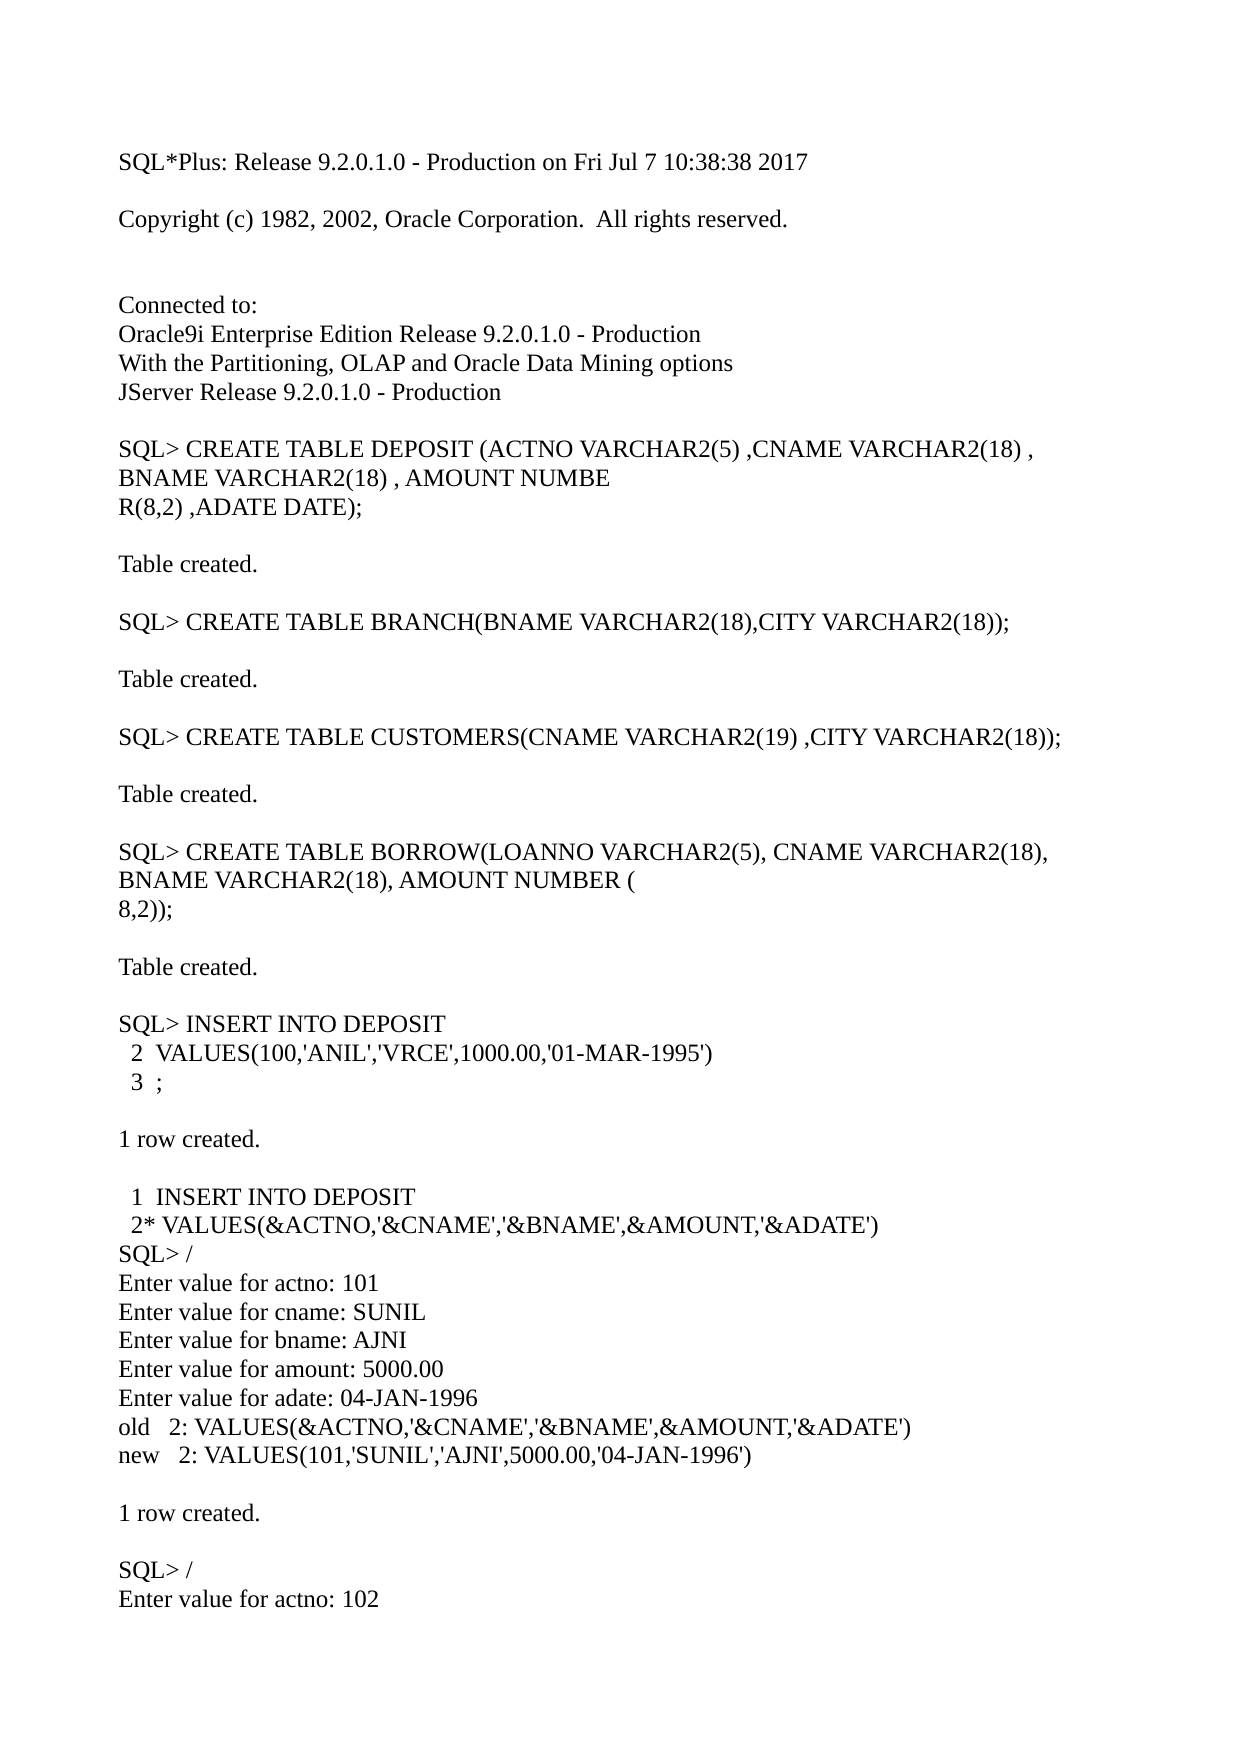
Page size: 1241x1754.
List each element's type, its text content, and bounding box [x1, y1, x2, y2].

text 1 row created. [118, 1498, 1122, 1527]
text Connected to: [118, 291, 1122, 319]
text SQL> CREATE TABLE CUSTOMERS(CNAME VARCHAR2(19) ,CITY VARCHAR2(18)); [118, 722, 1122, 751]
text 1 INSERT INTO DEPOSIT [118, 1182, 1122, 1211]
text SQL> / [118, 1239, 1122, 1268]
text R(8,2) ,ADATE DATE); [118, 492, 1122, 521]
text With the Partitioning, OLAP and Oracle Data Mining options [118, 348, 1122, 377]
text new 2: VALUES(101,'SUNIL','AJNI',5000.00,'04-JAN-1996') [118, 1441, 1122, 1469]
text Table created. [118, 664, 1122, 693]
text Table created. [118, 779, 1122, 808]
text SQL> CREATE TABLE DEPOSIT (ACTNO VARCHAR2(5) ,CNAME VARCHAR2(18) , BNAME VARCHAR2(18) , AMOUNT NUMBE [118, 434, 1122, 492]
text 3 ; [118, 1067, 1122, 1096]
text 2 VALUES(100,'ANIL','VRCE',1000.00,'01-MAR-1995') [118, 1038, 1122, 1067]
text Enter value for actno: 101 [118, 1268, 1122, 1297]
text SQL> CREATE TABLE BORROW(LOANNO VARCHAR2(5), CNAME VARCHAR2(18), BNAME VARCHAR2(18), AMOUNT NUMBER ( [118, 837, 1122, 894]
text SQL> / [118, 1556, 1122, 1584]
text SQL> INSERT INTO DEPOSIT [118, 1009, 1122, 1038]
text SQL> CREATE TABLE BRANCH(BNAME VARCHAR2(18),CITY VARCHAR2(18)); [118, 607, 1122, 636]
text SQL*Plus: Release 9.2.0.1.0 - Production on Fri Jul 7 10:38:38 2017 [118, 147, 1122, 176]
text Enter value for bname: AJNI [118, 1326, 1122, 1354]
text Copyright (c) 1982, 2002, Oracle Corporation. All rights reserved. [118, 204, 1122, 233]
text Enter value for cname: SUNIL [118, 1297, 1122, 1326]
text Table created. [118, 952, 1122, 981]
text Enter value for actno: 102 [118, 1584, 1122, 1613]
text Table created. [118, 549, 1122, 578]
text Enter value for adate: 04-JAN-1996 [118, 1383, 1122, 1412]
text JServer Release 9.2.0.1.0 - Production [118, 377, 1122, 406]
text Oracle9i Enterprise Edition Release 9.2.0.1.0 - Production [118, 319, 1122, 348]
text Enter value for amount: 5000.00 [118, 1354, 1122, 1383]
text 1 row created. [118, 1124, 1122, 1153]
text 8,2)); [118, 894, 1122, 923]
text old 2: VALUES(&ACTNO,'&CNAME','&BNAME',&AMOUNT,'&ADATE') [118, 1412, 1122, 1441]
text 2* VALUES(&ACTNO,'&CNAME','&BNAME',&AMOUNT,'&ADATE') [118, 1211, 1122, 1239]
